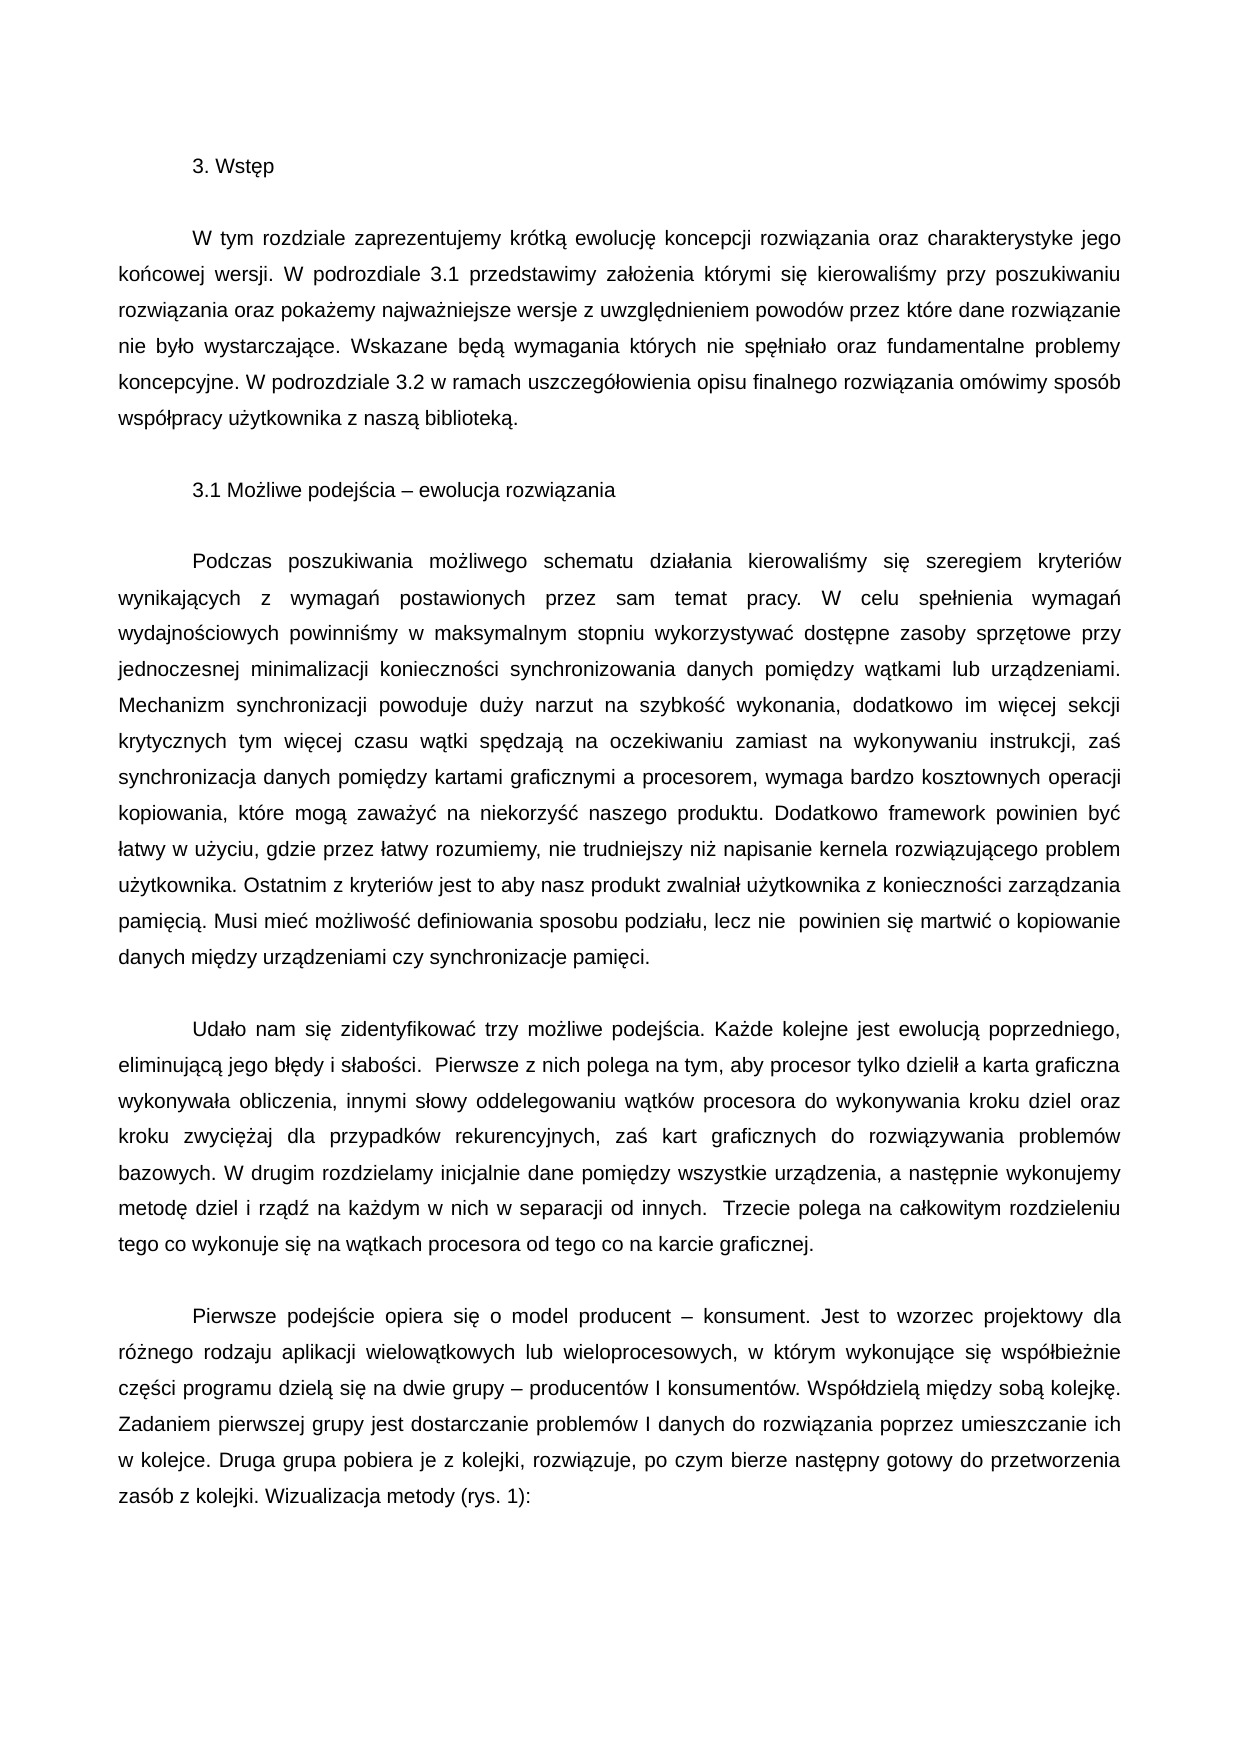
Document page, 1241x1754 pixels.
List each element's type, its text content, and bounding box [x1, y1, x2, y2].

text 3.1 Możliwe podejścia – ewolucja rozwiązania [118, 477, 1122, 501]
text Pierwsze podejście opiera się o model producent – konsument. Jest to wzorzec projektowy dla różnego rodzaju aplikacji wielowątkowych lub wieloprocesowych, w którym wykonujące się współbieżnie części programu dzielą się na dwie grupy – producentów I konsumentów. Współdzielą między sobą kolejkę. Zadaniem pierwszej grupy jest dostarczanie problemów I danych do rozwiązania poprzez umieszczanie ich w kolejce. Druga grupa pobiera je z kolejki, rozwiązuje, po czym bierze następny gotowy do przetworzenia zasób z kolejki. Wizualizacja metody (rys. 1): [118, 1304, 1122, 1508]
text Udało nam się zidentyfikować trzy możliwe podejścia. Każde kolejne jest ewolucją poprzedniego, eliminującą jego błędy i słabości. Pierwsze z nich polega na tym, aby procesor tylko dzielił a karta graficzna wykonywała obliczenia, innymi słowy oddelegowaniu wątków procesora do wykonywania kroku dziel oraz kroku zwyciężaj dla przypadków rekurencyjnych, zaś kart graficznych do rozwiązywania problemów bazowych. W drugim rozdzielamy inicjalnie dane pomiędzy wszystkie urządzenia, a następnie wykonujemy metodę dziel i rządź na każdym w nich w separacji od innych. Trzecie polega na całkowitym rozdzieleniu tego co wykonuje się na wątkach procesora od tego co na karcie graficznej. [118, 1017, 1122, 1256]
text W tym rozdziale zaprezentujemy krótką ewolucję koncepcji rozwiązania oraz charakterystyke jego końcowej wersji. W podrozdiale 3.1 przedstawimy założenia którymi się kierowaliśmy przy poszukiwaniu rozwiązania oraz pokażemy najważniejsze wersje z uwzględnieniem powodów przez które dane rozwiązanie nie było wystarczające. Wskazane będą wymagania których nie spęłniało oraz fundamentalne problemy koncepcyjne. W podrozdziale 3.2 w ramach uszczegółowienia opisu finalnego rozwiązania omówimy sposób współpracy użytkownika z naszą biblioteką. [118, 226, 1122, 429]
text 3. Wstęp [118, 154, 1122, 178]
text Podczas poszukiwania możliwego schematu działania kierowaliśmy się szeregiem kryteriów wynikających z wymagań postawionych przez sam temat pracy. W celu spełnienia wymagań wydajnościowych powinniśmy w maksymalnym stopniu wykorzystywać dostępne zasoby sprzętowe przy jednoczesnej minimalizacji konieczności synchronizowania danych pomiędzy wątkami lub urządzeniami. Mechanizm synchronizacji powoduje duży narzut na szybkość wykonania, dodatkowo im więcej sekcji krytycznych tym więcej czasu wątki spędzają na oczekiwaniu zamiast na wykonywaniu instrukcji, zaś synchronizacja danych pomiędzy kartami graficznymi a procesorem, wymaga bardzo kosztownych operacji kopiowania, które mogą zaważyć na niekorzyść naszego produktu. Dodatkowo framework powinien być łatwy w użyciu, gdzie przez łatwy rozumiemy, nie trudniejszy niż napisanie kernela rozwiązującego problem użytkownika. Ostatnim z kryteriów jest to aby nasz produkt zwalniał użytkownika z konieczności zarządzania pamięcią. Musi mieć możliwość definiowania sposobu podziału, lecz nie powinien się martwić o kopiowanie danych między urządzeniami czy synchronizacje pamięci. [118, 549, 1122, 969]
